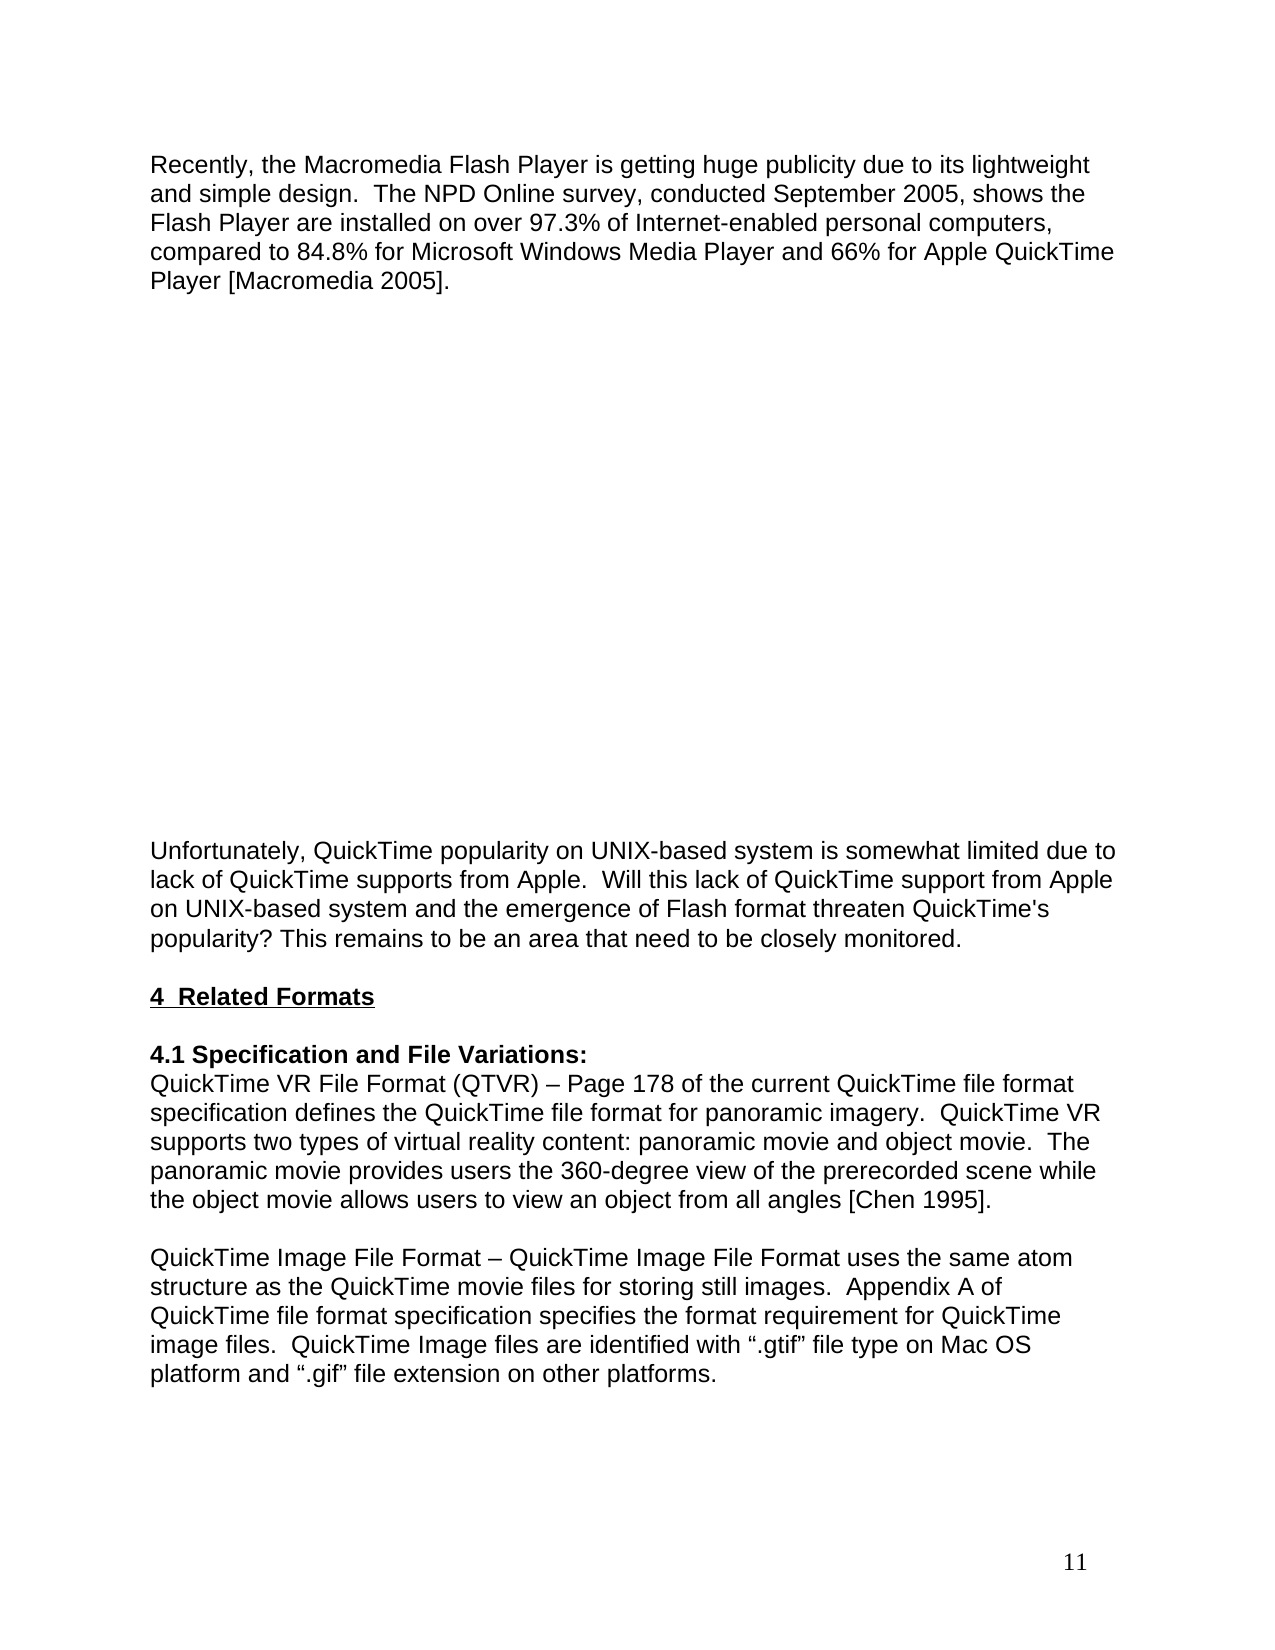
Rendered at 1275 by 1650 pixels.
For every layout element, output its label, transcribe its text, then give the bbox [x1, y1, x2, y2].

text Recently, the Macromedia Flash Player is getting huge publicity due to its lightweight and simple design. The NPD Online survey, conducted September 2005, shows the Flash Player are installed on over 97.3% of Internet-enabled personal computers, compared to 84.8% for Microsoft Windows Media Player and 66% for Apple QuickTime Player [Macromedia 2005]. [150, 150, 1125, 295]
list 4 Related Formats [150, 982, 1125, 1011]
text QuickTime VR File Format (QTVR) – Page 178 of the current QuickTime file format specification defines the QuickTime file format for panoramic imagery. QuickTime VR supports two types of virtual reality content: panoramic movie and object movie. The panoramic movie provides users the 360-degree view of the prerecorded scene while the object movie allows users to view an object from all angles [Chen 1995]. [150, 1069, 1125, 1214]
text QuickTime Image File Format – QuickTime Image File Format uses the same atom structure as the QuickTime movie files for storing still images. Appendix A of QuickTime file format specification specifies the format requirement for QuickTime image files. QuickTime Image files are identified with “.gtif” file type on Mac OS platform and “.gif” file extension on other platforms. [150, 1243, 1125, 1388]
text Unfortunately, QuickTime popularity on UNIX-based system is somewhat limited due to lack of QuickTime supports from Apple. Will this lack of QuickTime support from Apple on UNIX-based system and the emergence of Flash format threaten QuickTime's popularity? This remains to be an area that need to be closely monitored. [150, 836, 1125, 952]
text 4.1 Specification and File Variations: [150, 1040, 1125, 1069]
